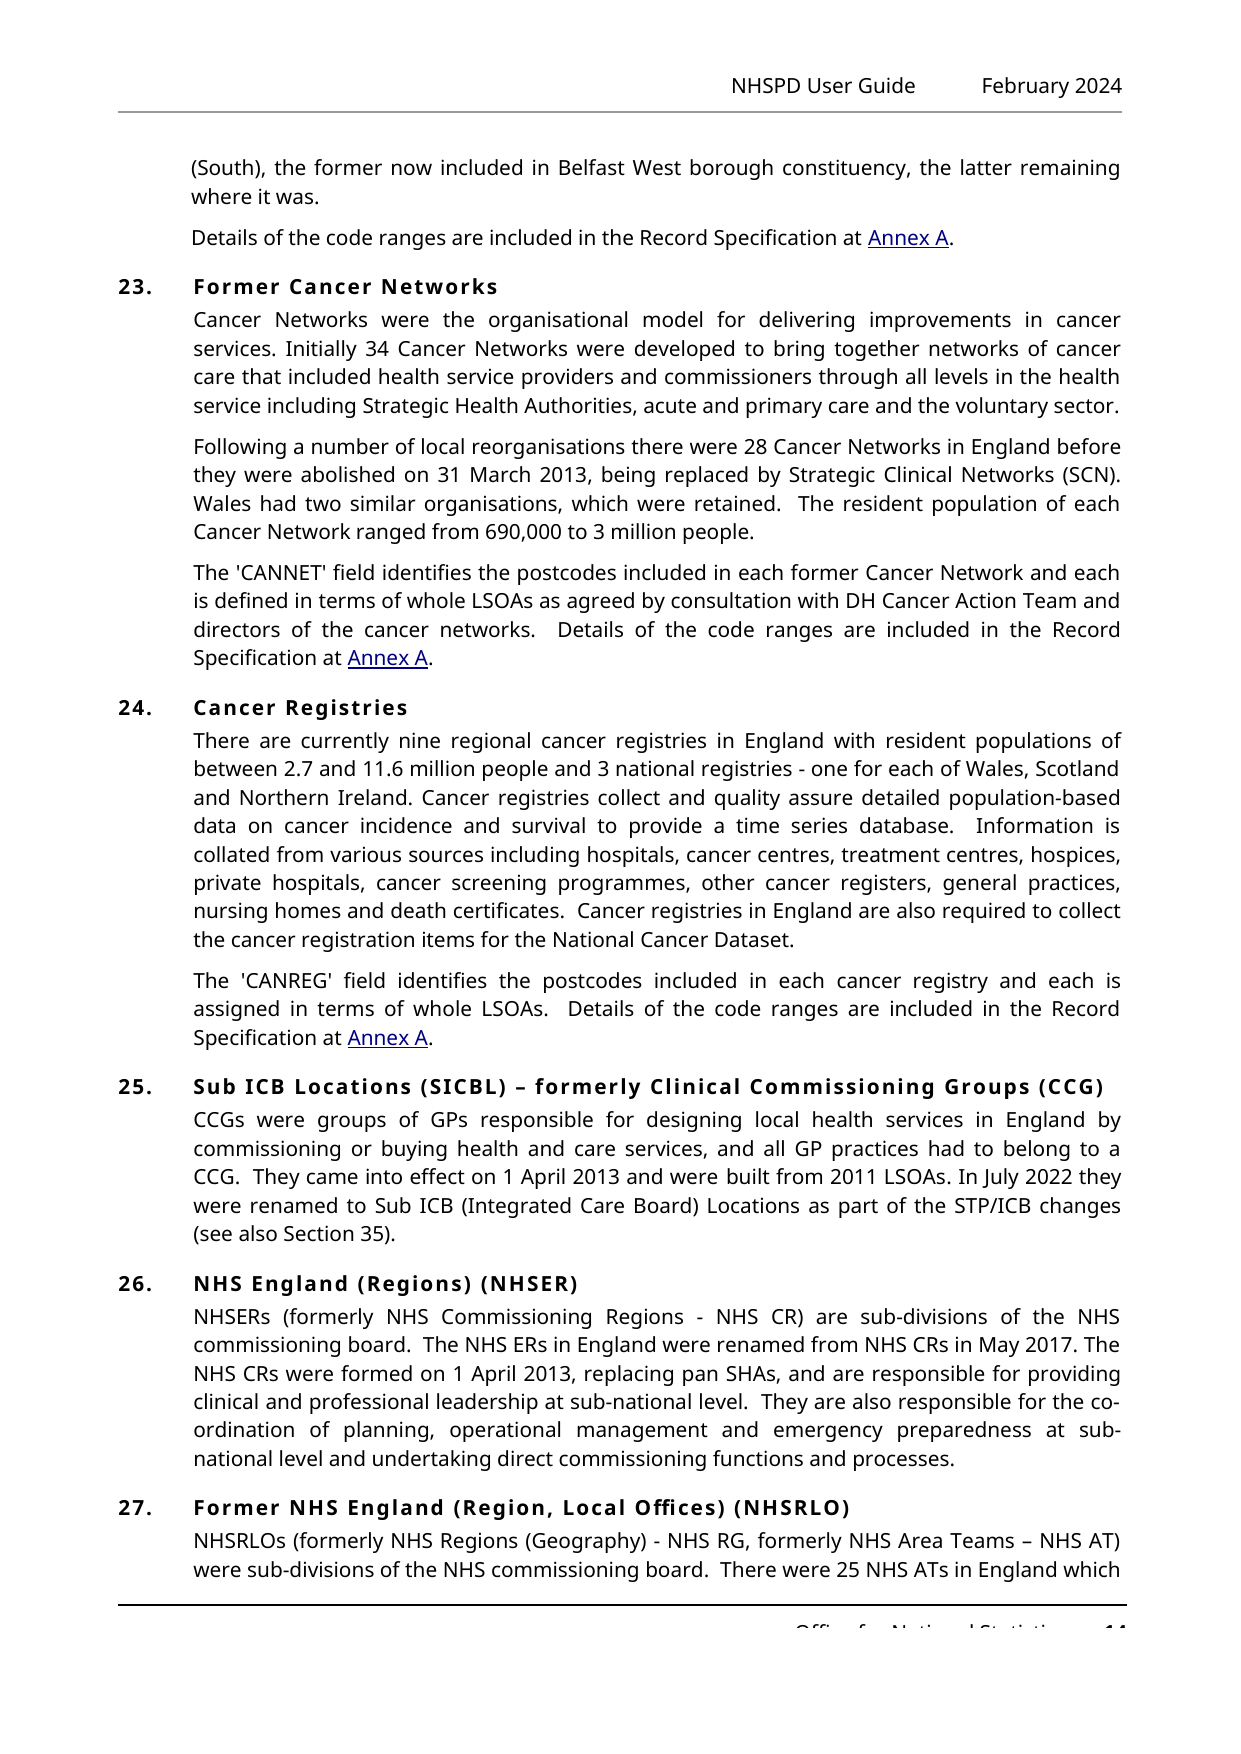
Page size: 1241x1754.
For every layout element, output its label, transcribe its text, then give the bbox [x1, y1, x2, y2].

text CCGs were groups of GPs responsible for designing local health services in England by commissioning or buying health and care services, and all GP practices had to belong to a CCG. They came into effect on 1 April 2013 and were built from 2011 LSOAs. In July 2022 they were renamed to Sub ICB (Integrated Care Board) Locations as part of the STP/ICB changes (see also Section 35). [193, 1105, 1122, 1248]
text The 'CANNET' field identifies the postcodes included in each former Cancer Network and each is defined in terms of whole LSOAs as agreed by consultation with DH Cancer Action Team and directors of the cancer networks. Details of the code ranges are included in the Record Specification at Annex A. [193, 558, 1122, 672]
text Following a number of local reorganisations there were 28 Cancer Networks in England before they were abolished on 31 March 2013, being replaced by Strategic Clinical Networks (SCN). Wales had two similar organisations, which were retained. The resident population of each Cancer Network ranged from 690,000 to 3 million people. [193, 432, 1122, 546]
text The 'CANREG' field identifies the postcodes included in each cancer registry and each is assigned in terms of whole LSOAs. Details of the code ranges are included in the Record Specification at Annex A. [193, 966, 1122, 1051]
subtitle 25. Sub ICB Locations (SICBL) – formerly Clinical Commissioning Groups (CCG) [118, 1076, 1122, 1099]
subtitle 27. Former NHS England (Region, Local Offices) (NHSRLO) [118, 1497, 1122, 1520]
text There are currently nine regional cancer registries in England with resident populations of between 2.7 and 11.6 million people and 3 national registries - one for each of Wales, Scotland and Northern Ireland. Cancer registries collect and quality assure detailed population-based data on cancer incidence and survival to provide a time series database. Information is collated from various sources including hospitals, cancer centres, treatment centres, hospices, private hospitals, cancer screening programmes, other cancer registers, general practices, nursing homes and death certificates. Cancer registries in England are also required to collect the cancer registration items for the National Cancer Dataset. [193, 726, 1122, 953]
subtitle 24. Cancer Registries [118, 697, 1122, 720]
text Details of the code ranges are included in the Record Specification at Annex A. [191, 223, 1122, 251]
subtitle 26. NHS England (Regions) (NHSER) [118, 1273, 1122, 1296]
text Cancer Networks were the organisational model for delivering improvements in cancer services. Initially 34 Cancer Networks were developed to bring together networks of cancer care that included health service providers and commissioners through all levels in the health service including Strategic Health Authorities, acute and primary care and the voluntary sector. [193, 306, 1122, 419]
text NHSRLOs (formerly NHS Regions (Geography) - NHS RG, formerly NHS Area Teams – NHS AT) were sub-divisions of the NHS commissioning board. There were 25 NHS ATs in England which [193, 1527, 1122, 1583]
text NHSERs (formerly NHS Commissioning Regions - NHS CR) are sub-divisions of the NHS commissioning board. The NHS ERs in England were renamed from NHS CRs in May 2017. The NHS CRs were formed on 1 April 2013, replacing pan SHAs, and are responsible for providing clinical and professional leadership at sub-national level. They are also responsible for the co-ordination of planning, operational management and emergency preparedness at sub-national level and undertaking direct commissioning functions and processes. [193, 1302, 1122, 1472]
text (South), the former now included in Belfast West borough constituency, the latter remaining where it was. [191, 153, 1122, 210]
subtitle 23. Former Cancer Networks [118, 276, 1122, 299]
